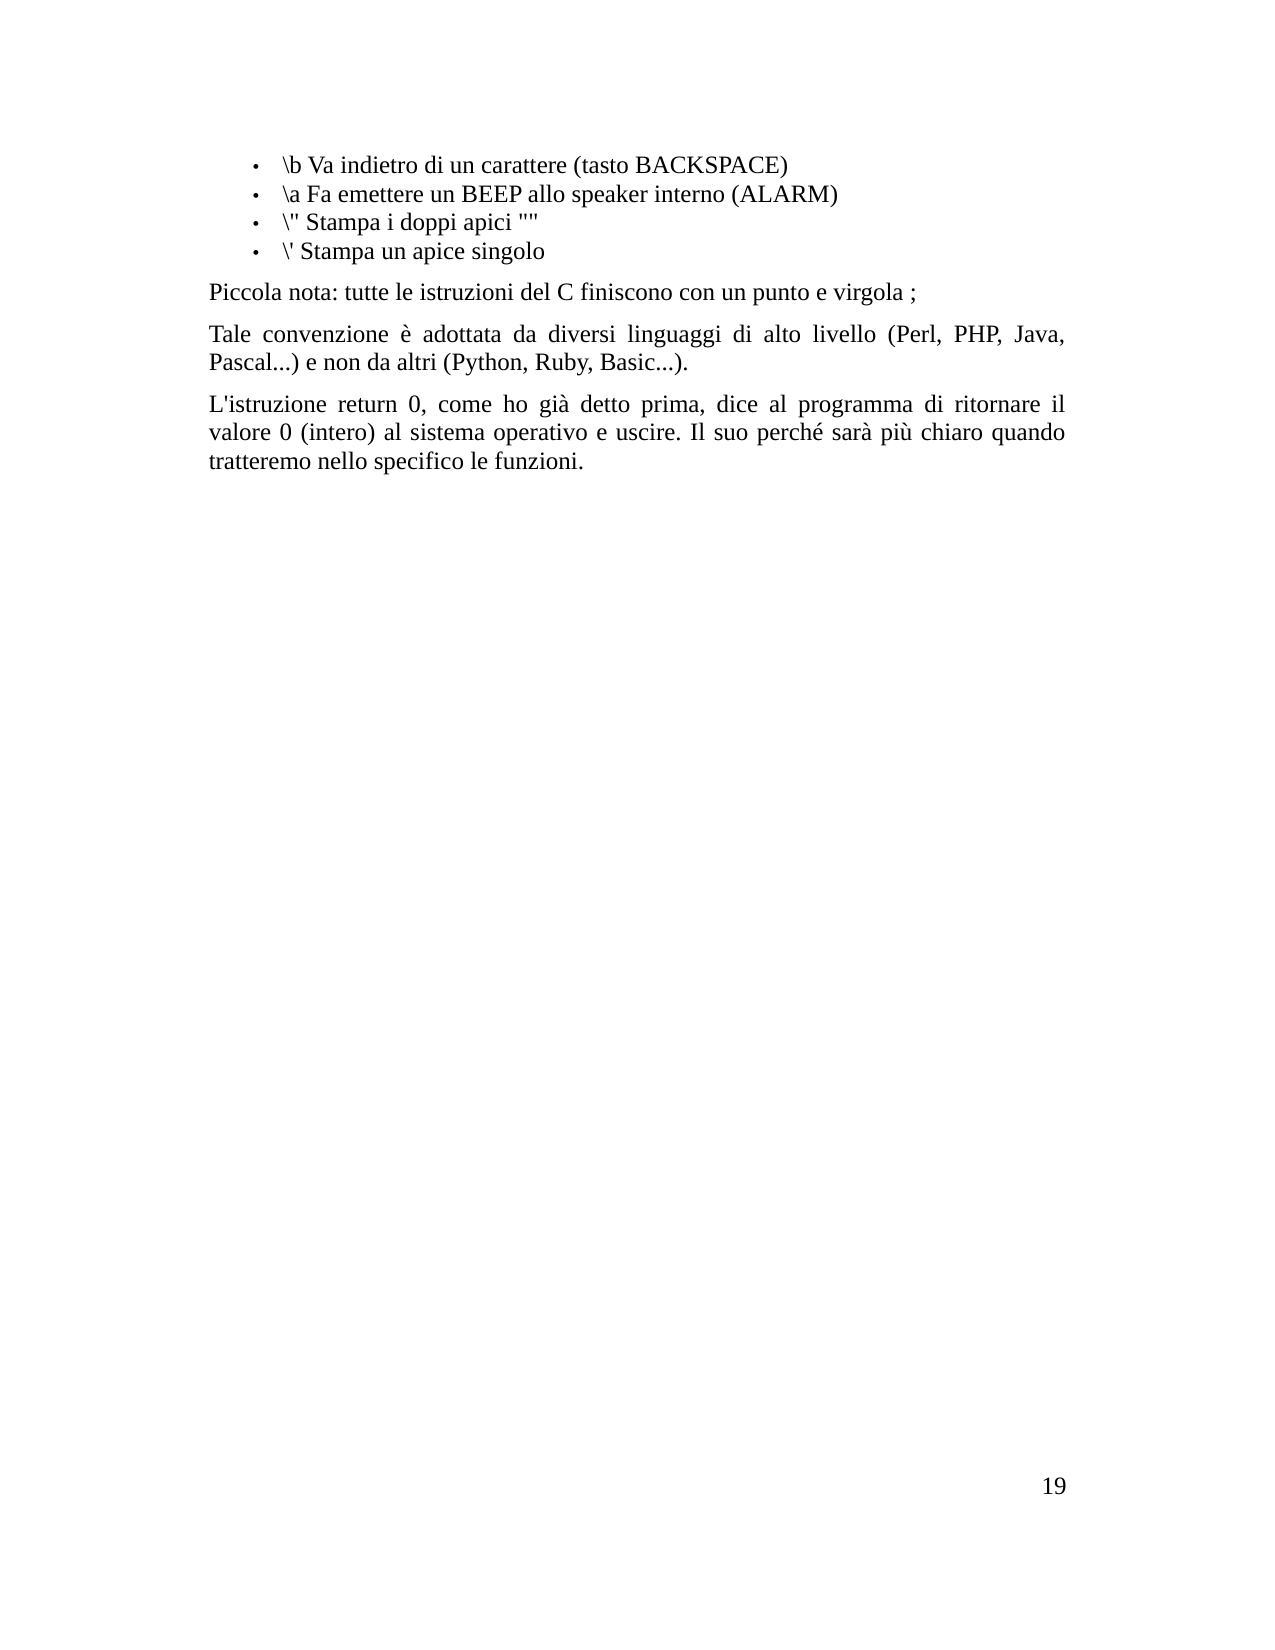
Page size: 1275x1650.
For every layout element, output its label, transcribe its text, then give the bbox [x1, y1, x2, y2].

text Piccola nota: tutte le istruzioni del C finiscono con un punto e virgola ; [208, 277, 1066, 306]
list \b Va indietro di un carattere (tasto BACKSPACE) [253, 150, 1066, 179]
list \' Stampa un apice singolo [253, 236, 1066, 265]
text Tale convenzione è adottata da diversi linguaggi di alto livello (Perl, PHP, Java, Pascal...) e non da altri (Python, Ruby, Basic...). [208, 319, 1066, 376]
list \" Stampa i doppi apici "" [253, 207, 1066, 236]
text L'istruzione return 0, come ho già detto prima, dice al programma di ritornare il valore 0 (intero) al sistema operativo e uscire. Il suo perché sarà più chiaro quando tratteremo nello specifico le funzioni. [208, 389, 1066, 475]
list \a Fa emettere un BEEP allo speaker interno (ALARM) [253, 179, 1066, 207]
